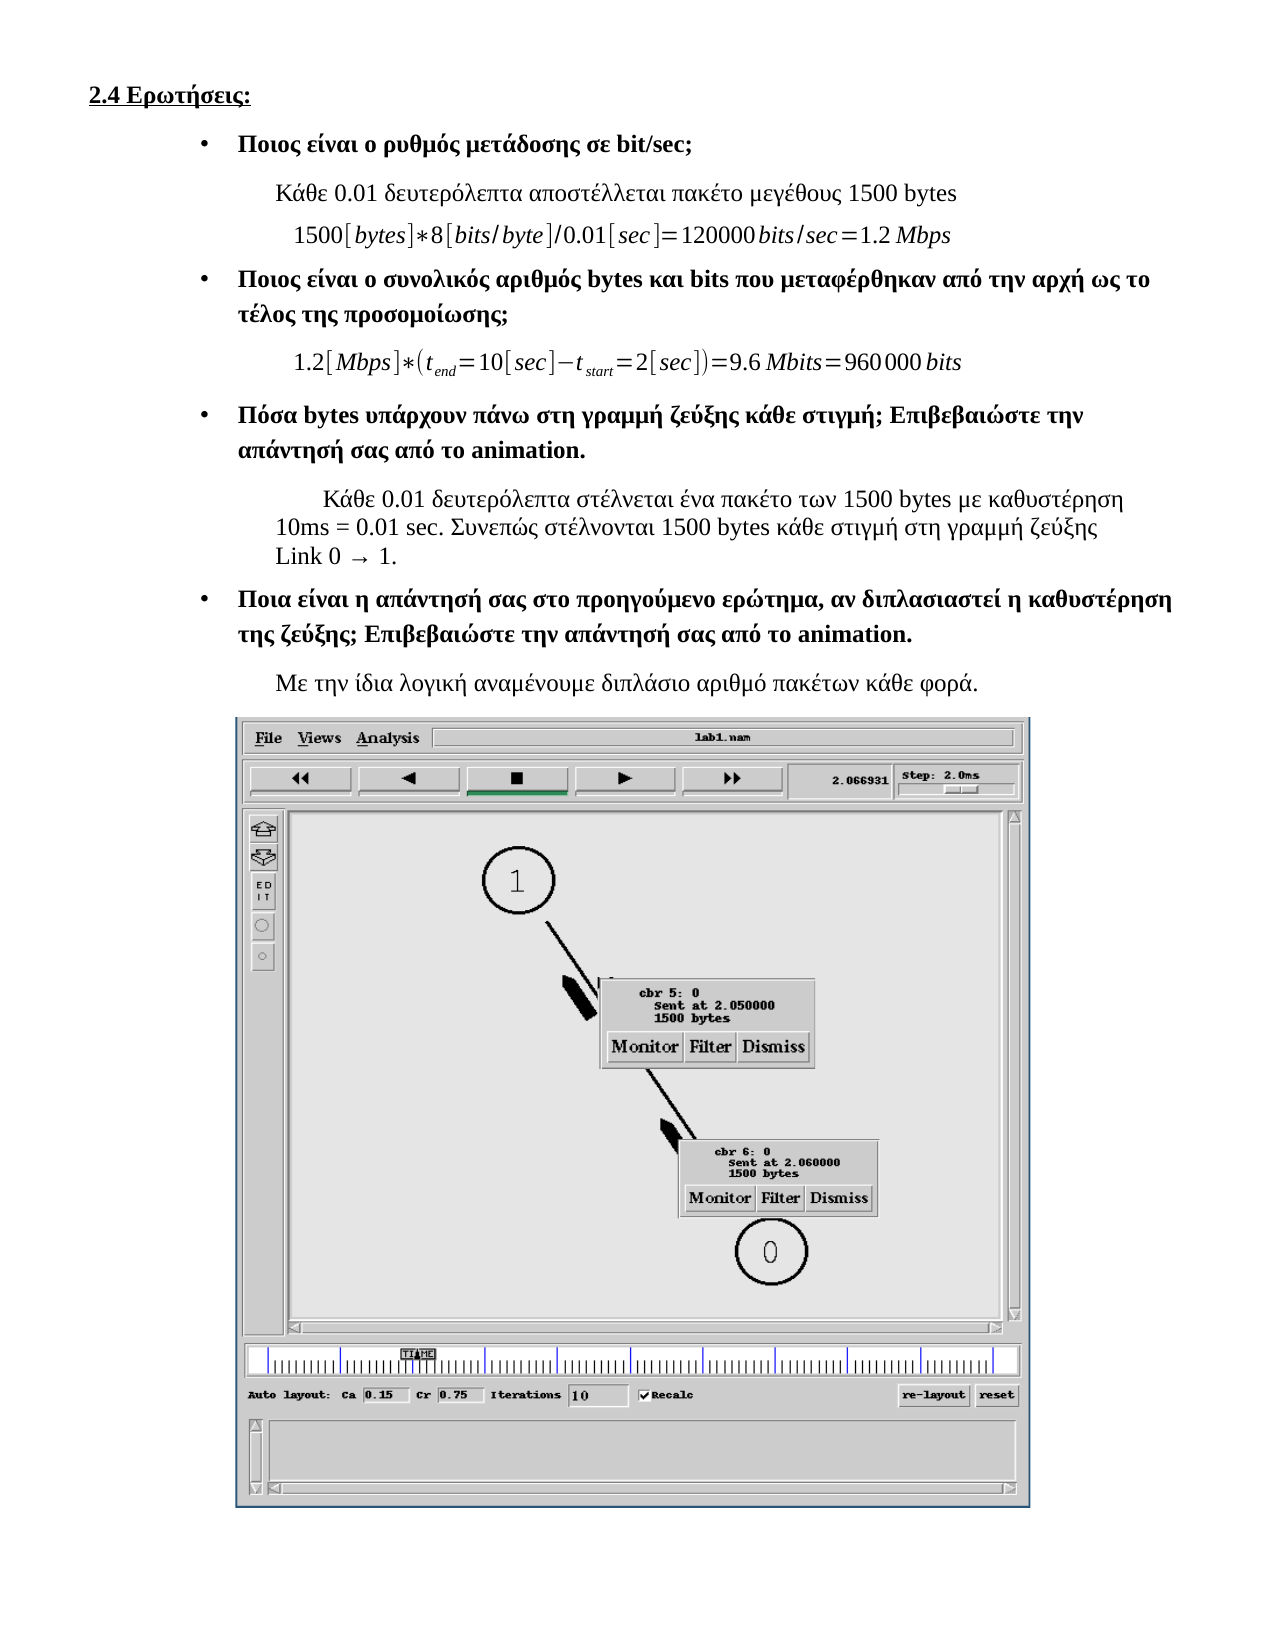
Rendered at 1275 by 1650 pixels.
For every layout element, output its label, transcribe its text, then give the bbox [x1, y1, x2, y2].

list Ποιος είναι ο ρυθμός μετάδοσης σε bit/sec; [200, 129, 1177, 158]
picture [235, 717, 1031, 1508]
list Ποιος είναι ο συνολικός αριθμός bytes και bits που μεταφέρθηκαν από την αρχή ως το τέλος της προσομοίωσης; [200, 264, 1177, 328]
list Πόσα bytes υπάρχουν πάνω στη γραμμή ζεύξης κάθε στιγμή; Επιβεβαιώστε την απάντησή σας από το animation. [200, 400, 1177, 463]
list Ποια είναι η απάντησή σας στο προηγούμενο ερώτημα, αν διπλασιαστεί η καθυστέρηση της ζεύξης; Επιβεβαιώστε την απάντησή σας από το animation. [200, 584, 1177, 648]
text 2.4 Ερωτήσεις: [89, 80, 1177, 109]
list Κάθε 0.01 δευτερόλεπτα αποστέλλεται πακέτο μεγέθους 1500 bytes [238, 178, 1177, 207]
list Με την ίδια λογική αναμένουμε διπλάσιο αριθμό πακέτων κάθε φορά. [238, 668, 1177, 697]
list Κάθε 0.01 δευτερόλεπτα στέλνεται ένα πακέτο των 1500 bytes με καθυστέρηση 10ms = 0.01 sec. Συνεπώς στέλνονται 1500 bytes κάθε στιγμή στη γραμμή ζεύξης Link 0 → 1. [238, 484, 1177, 570]
